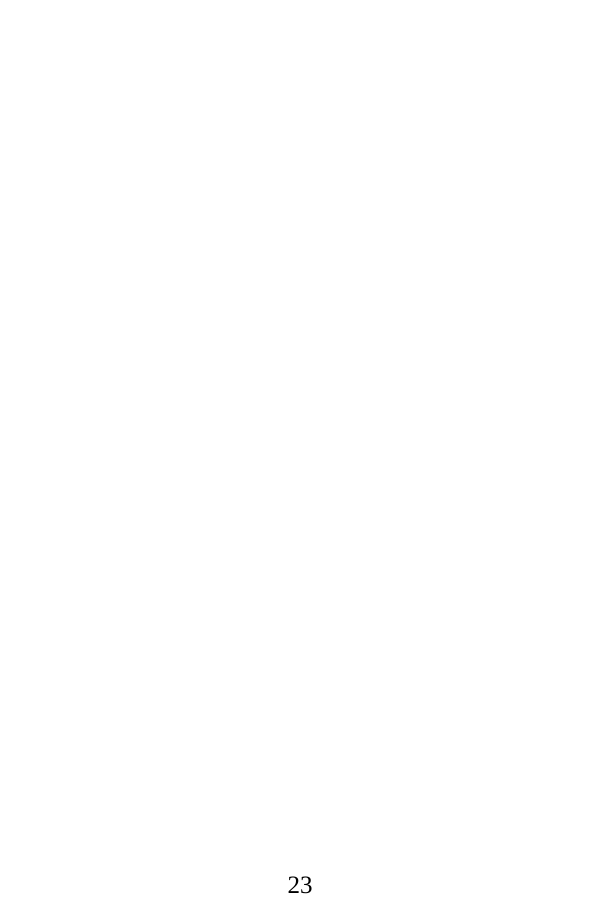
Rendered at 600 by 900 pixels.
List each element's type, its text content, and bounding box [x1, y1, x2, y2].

text We socialized while packing up. I took the truck home, fetched the Mini and spent $30 on a burger, fries and Sprite at the Pub. I watched UNC lose their tournament game and gave my friend Jill a hug. I drove home and fell fast asleep. [37, 560, 562, 673]
text . . . [37, 378, 562, 401]
text I drove to Kev's house, smoked a bowl in the front yard and drove to the shed, where we loaded all the gear. Kev and I grabbed coffees on our way to Revolve, where we loaded in the gear, set up and eventually played through the Ever-Expanding record for a small crowd and many cameras. [37, 423, 562, 560]
text house, went to Kev's, ate my food on their porch and drove us all to the shed, where we had Ever-Expanding rehearsal as a nine-piece for the first time (and pizza.) [37, 37, 562, 128]
text III.XVIII [37, 219, 562, 242]
text I dropped Kevin & Alyse off and sped to a show downtown at the One Stop, then had friends over til 6AM. [37, 128, 562, 196]
text I woke at 8 and looked at Instagram. The sound of the door being locked when we were ready to perform at Revolve was suck in my head. The Nap Ministry shared a link to Beyoncé's cover of Blackbird, so I [37, 741, 562, 832]
text I hid in bed, ate pickle chips, drank coffee and an Athletic until about 320, when I moved the Mini, got dressed and laid my rug out in the back of the truck. I also wrote in my journal. [37, 264, 562, 355]
text III.XXIX [37, 696, 562, 719]
